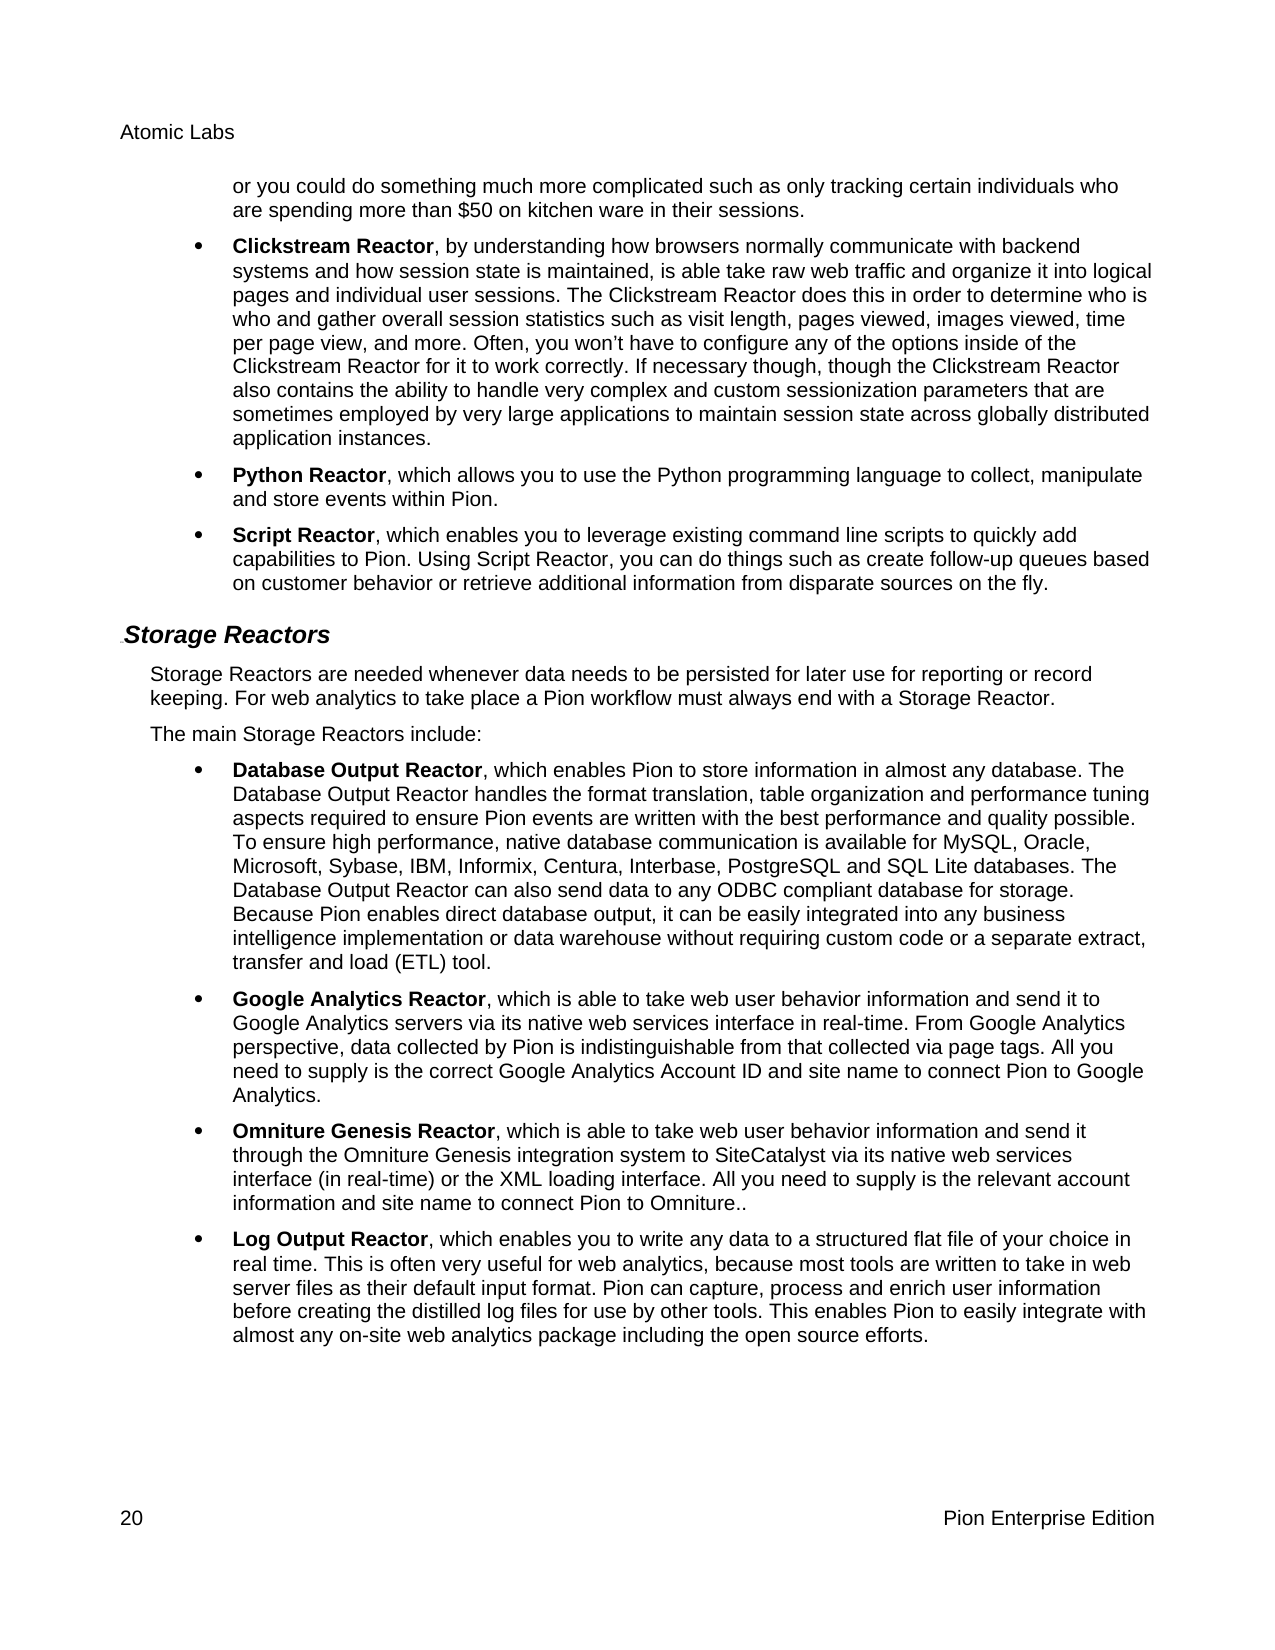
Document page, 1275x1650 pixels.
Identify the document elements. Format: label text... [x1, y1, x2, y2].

subtitle 31BStorage Reactors [120, 620, 1155, 649]
list Database Output Reactor, which enables Pion to store information in almost any database. The Database Output Reactor handles the format translation, table organization and performance tuning aspects required to ensure Pion events are written with the best performance and quality possible. To ensure high performance, native database communication is available for MySQL, Oracle, Microsoft, Sybase, IBM, Informix, Centura, Interbase, PostgreSQL and SQL Lite databases. The Database Output Reactor can also send data to any ODBC compliant database for storage. Because Pion enables direct database output, it can be easily integrated into any business intelligence implementation or data warehouse without requiring custom code or a separate extract, transfer and load (ETL) tool. [195, 758, 1155, 974]
list Omniture Genesis Reactor, which is able to take web user behavior information and send it through the Omniture Genesis integration system to SiteCatalyst via its native web services interface (in real-time) or the XML loading interface. All you need to supply is the relevant account information and site name to connect Pion to Omniture.. [195, 1119, 1155, 1215]
list Clickstream Reactor, by understanding how browsers normally communicate with backend systems and how session state is maintained, is able take raw web traffic and organize it into logical pages and individual user sessions. The Clickstream Reactor does this in order to determine who is who and gather overall session statistics such as visit length, pages viewed, images viewed, time per page view, and more. Often, you won’t have to configure any of the options inside of the Clickstream Reactor for it to work correctly. If necessary though, though the Clickstream Reactor also contains the ability to handle very complex and custom sessionization parameters that are sometimes employed by very large applications to maintain session state across globally distributed application instances. [195, 234, 1155, 450]
text The main Storage Reactors include: [150, 722, 1155, 746]
list Google Analytics Reactor, which is able to take web user behavior information and send it to Google Analytics servers via its native web services interface in real-time. From Google Analytics perspective, data collected by Pion is indistinguishable from that collected via page tags. All you need to supply is the correct Google Analytics Account ID and site name to connect Pion to Google Analytics. [195, 986, 1155, 1106]
text Storage Reactors are needed whenever data needs to be persisted for later use for reporting or record keeping. For web analytics to take place a Pion workflow must always end with a Storage Reactor. [150, 661, 1155, 709]
list or you could do something much more complicated such as only tracking certain individuals who are spending more than $50 on kitchen ware in their sessions. [195, 174, 1155, 222]
list Script Reactor, which enables you to leverage existing command line scripts to quickly add capabilities to Pion. Using Script Reactor, you can do things such as create follow-up queues based on customer behavior or retrieve additional information from disparate sources on the fly. [195, 523, 1155, 595]
list Python Reactor, which allows you to use the Python programming language to collect, manipulate and store events within Pion. [195, 463, 1155, 511]
list Log Output Reactor, which enables you to write any data to a structured flat file of your choice in real time. This is often very useful for web analytics, because most tools are written to take in web server files as their default input format. Pion can capture, process and enrich user information before creating the distilled log files for use by other tools. This enables Pion to easily integrate with almost any on-site web analytics package including the open source efforts. [195, 1227, 1155, 1347]
